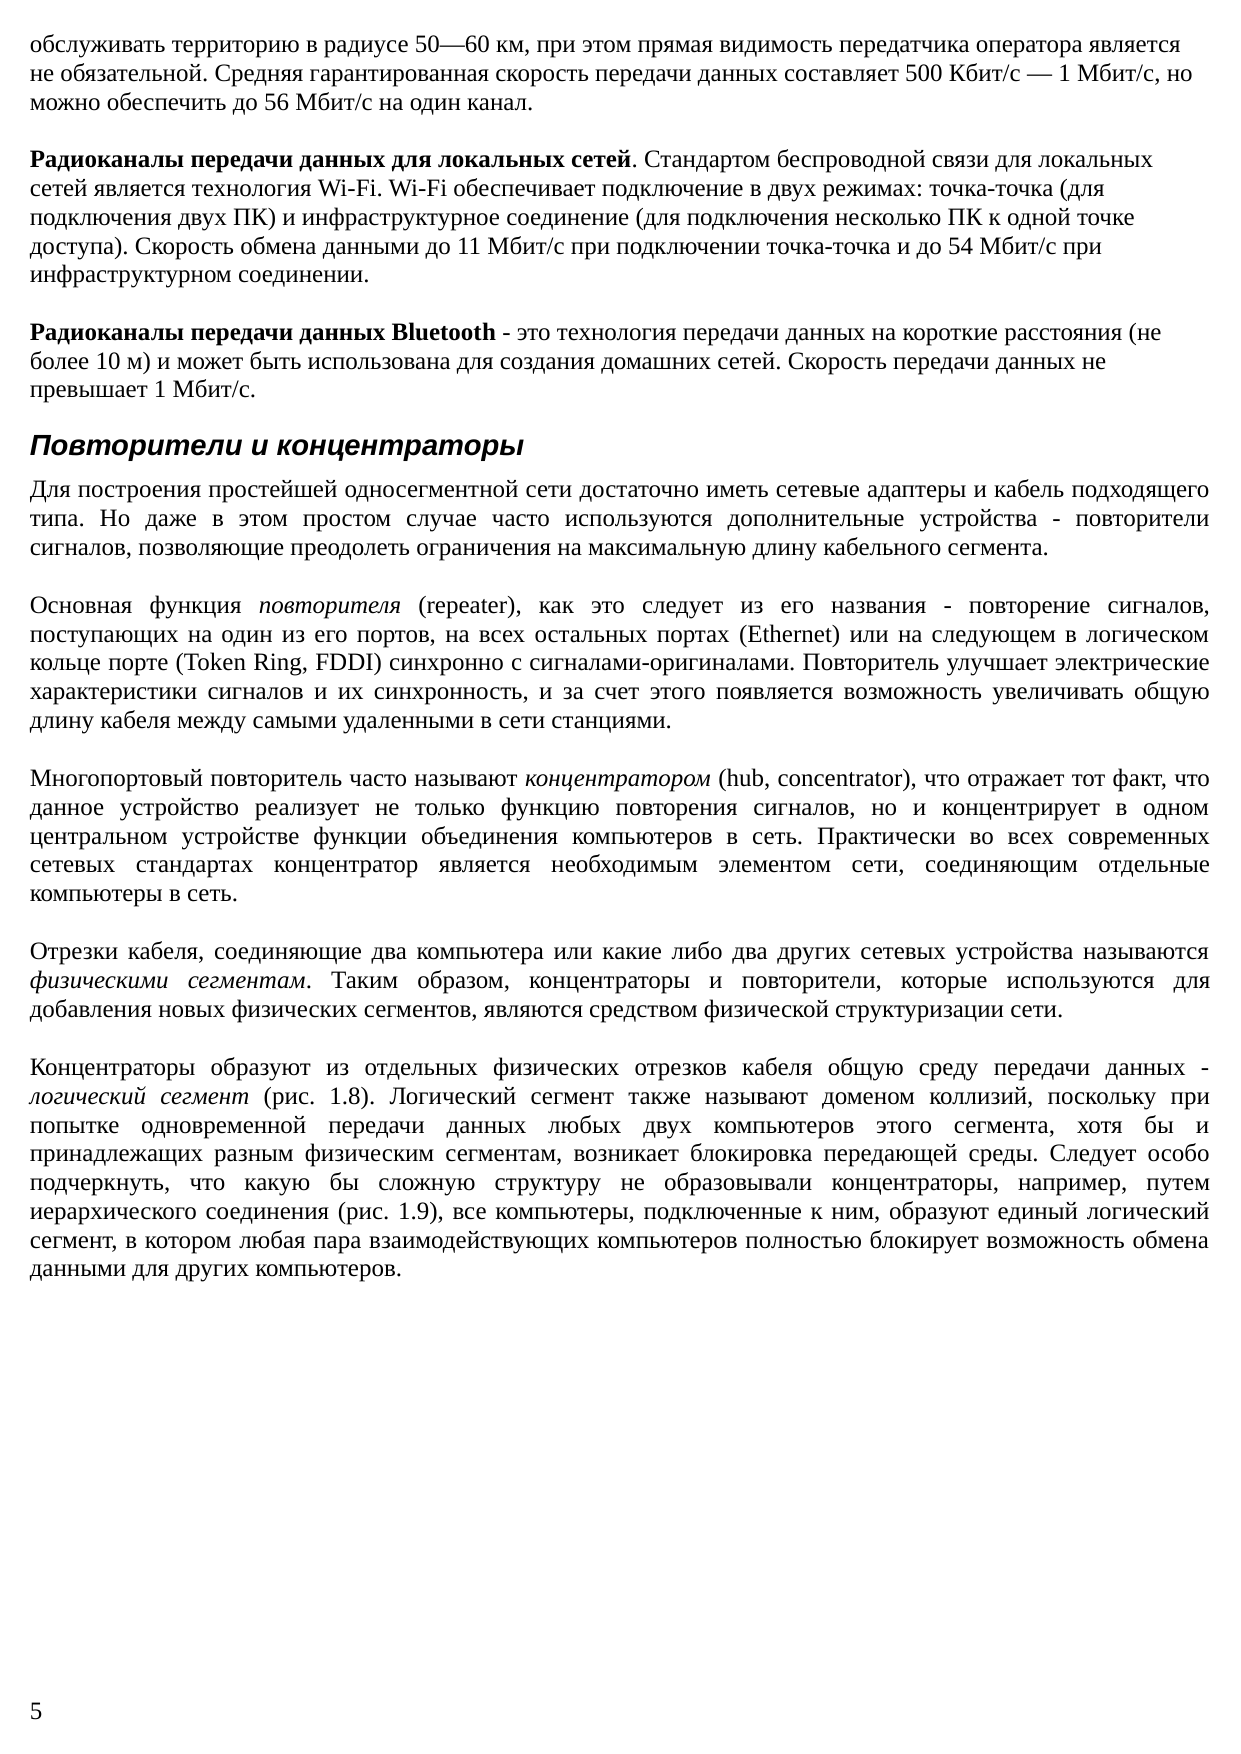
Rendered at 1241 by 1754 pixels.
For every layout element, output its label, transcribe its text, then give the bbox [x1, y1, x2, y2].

text Отрезки кабеля, соединяющие два компьютера или какие либо два других сетевых устройства называются физическими сегментам. Таким образом, концентраторы и повторители, которые используются для добавления новых физических сегментов, являются средством физической структуризации сети. [29, 936, 1211, 1023]
subtitle Повторители и концентраторы [29, 428, 1211, 462]
text Основная функция повторителя (repeater), как это следует из его названия - повторение сигналов, поступающих на один из его портов, на всех остальных портах (Ethernet) или на следующем в логическом кольце порте (Token Ring, FDDI) синхронно с сигналами-оригиналами. Повторитель улучшает электрические характеристики сигналов и их синхронность, и за счет этого появляется возможность увеличивать общую длину кабеля между самыми удаленными в сети станциями. [29, 590, 1211, 734]
text Для построения простейшей односегментной сети достаточно иметь сетевые адаптеры и кабель подходящего типа. Но даже в этом простом случае часто используются дополнительные устройства - повторители сигналов, позволяющие преодолеть ограничения на максимальную длину кабельного сегмента. [29, 474, 1211, 561]
text Многопортовый повторитель часто называют концентратором (hub, concentrator), что отражает тот факт, что данное устройство реализует не только функцию повторения сигналов, но и концентрирует в одном центральном устройстве функции объединения компьютеров в сеть. Практически во всех современных сетевых стандартах концентратор является необходимым элементом сети, соединяющим отдельные компьютеры в сеть. [29, 763, 1211, 907]
text обслуживать территорию в радиусе 50—60 км, при этом прямая видимость передатчика оператора является не обязательной. Средняя гарантированная скорость передачи данных составляет 500 Кбит/с — 1 Мбит/с, но можно обеспечить до 56 Мбит/с на один канал. Радиоканалы передачи данных для локальных сетей. Стандартом беспроводной связи для локальных сетей является технология Wi-Fi. Wi-Fi обеспечивает подключение в двух режимах: точка-точка (для подключения двух ПК) и инфраструктурное соединение (для подключения несколько ПК к одной точке доступа). Скорость обмена данными до 11 Mбит/с при подключении точка-точка и до 54 Мбит/с при инфраструктурном соединении. Радиоканалы передачи данных Bluetooth - это технология передачи данных на короткие расстояния (не более 10 м) и может быть использована для создания домашних сетей. Скорость передачи данных не превышает 1 Мбит/с. [29, 29, 1211, 403]
text Концентраторы образуют из отдельных физических отрезков кабеля общую среду передачи данных - логический сегмент (рис. 1.8). Логический сегмент также называют доменом коллизий, поскольку при попытке одновременной передачи данных любых двух компьютеров этого сегмента, хотя бы и принадлежащих разным физическим сегментам, возникает блокировка передающей среды. Следует особо подчеркнуть, что какую бы сложную структуру не образовывали концентраторы, например, путем иерархического соединения (рис. 1.9), все компьютеры, подключенные к ним, образуют единый логический сегмент, в котором любая пара взаимодействующих компьютеров полностью блокирует возможность обмена данными для других компьютеров. [29, 1052, 1211, 1282]
